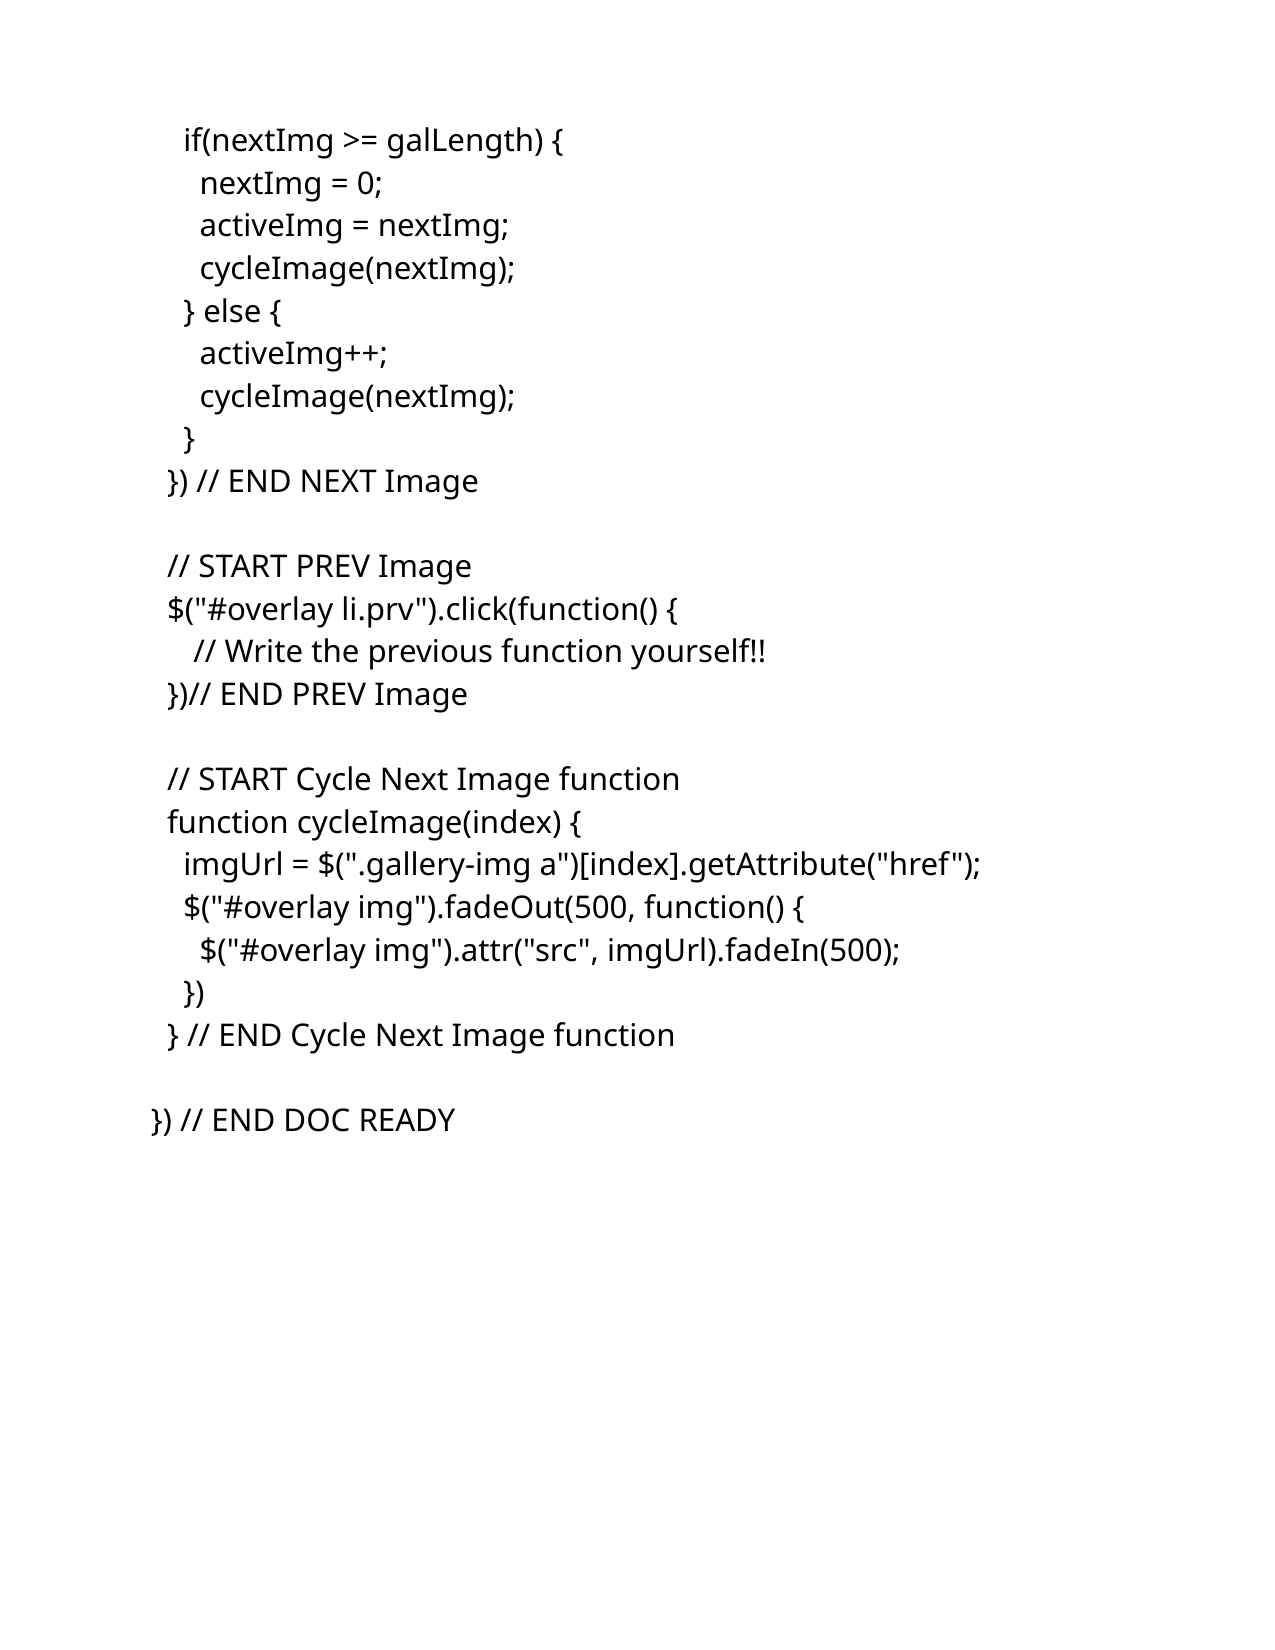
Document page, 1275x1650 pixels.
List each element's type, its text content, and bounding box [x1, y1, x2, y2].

text cycleImage(nextImg); [118, 246, 1157, 288]
text if(nextImg >= galLength) { [118, 118, 1157, 161]
text $("#overlay img").fadeOut(500, function() { [118, 885, 1157, 928]
text activeImg++; [118, 331, 1157, 374]
text // START PREV Image [118, 544, 1157, 587]
text $("#overlay li.prv").click(function() { [118, 587, 1157, 629]
text })// END PREV Image [118, 672, 1157, 714]
text activeImg = nextImg; [118, 203, 1157, 246]
text }) // END NEXT Image [118, 459, 1157, 502]
text // Write the previous function yourself!! [118, 629, 1157, 672]
text $("#overlay img").attr("src", imgUrl).fadeIn(500); [118, 928, 1157, 970]
text cycleImage(nextImg); [118, 374, 1157, 416]
text // START Cycle Next Image function [118, 757, 1157, 800]
text } [118, 416, 1157, 459]
text }) // END DOC READY [118, 1098, 1157, 1141]
text nextImg = 0; [118, 161, 1157, 203]
text } else { [118, 288, 1157, 331]
text imgUrl = $(".gallery-img a")[index].getAttribute("href"); [118, 842, 1157, 885]
text function cycleImage(index) { [118, 800, 1157, 842]
text } // END Cycle Next Image function [118, 1013, 1157, 1055]
text }) [118, 970, 1157, 1013]
